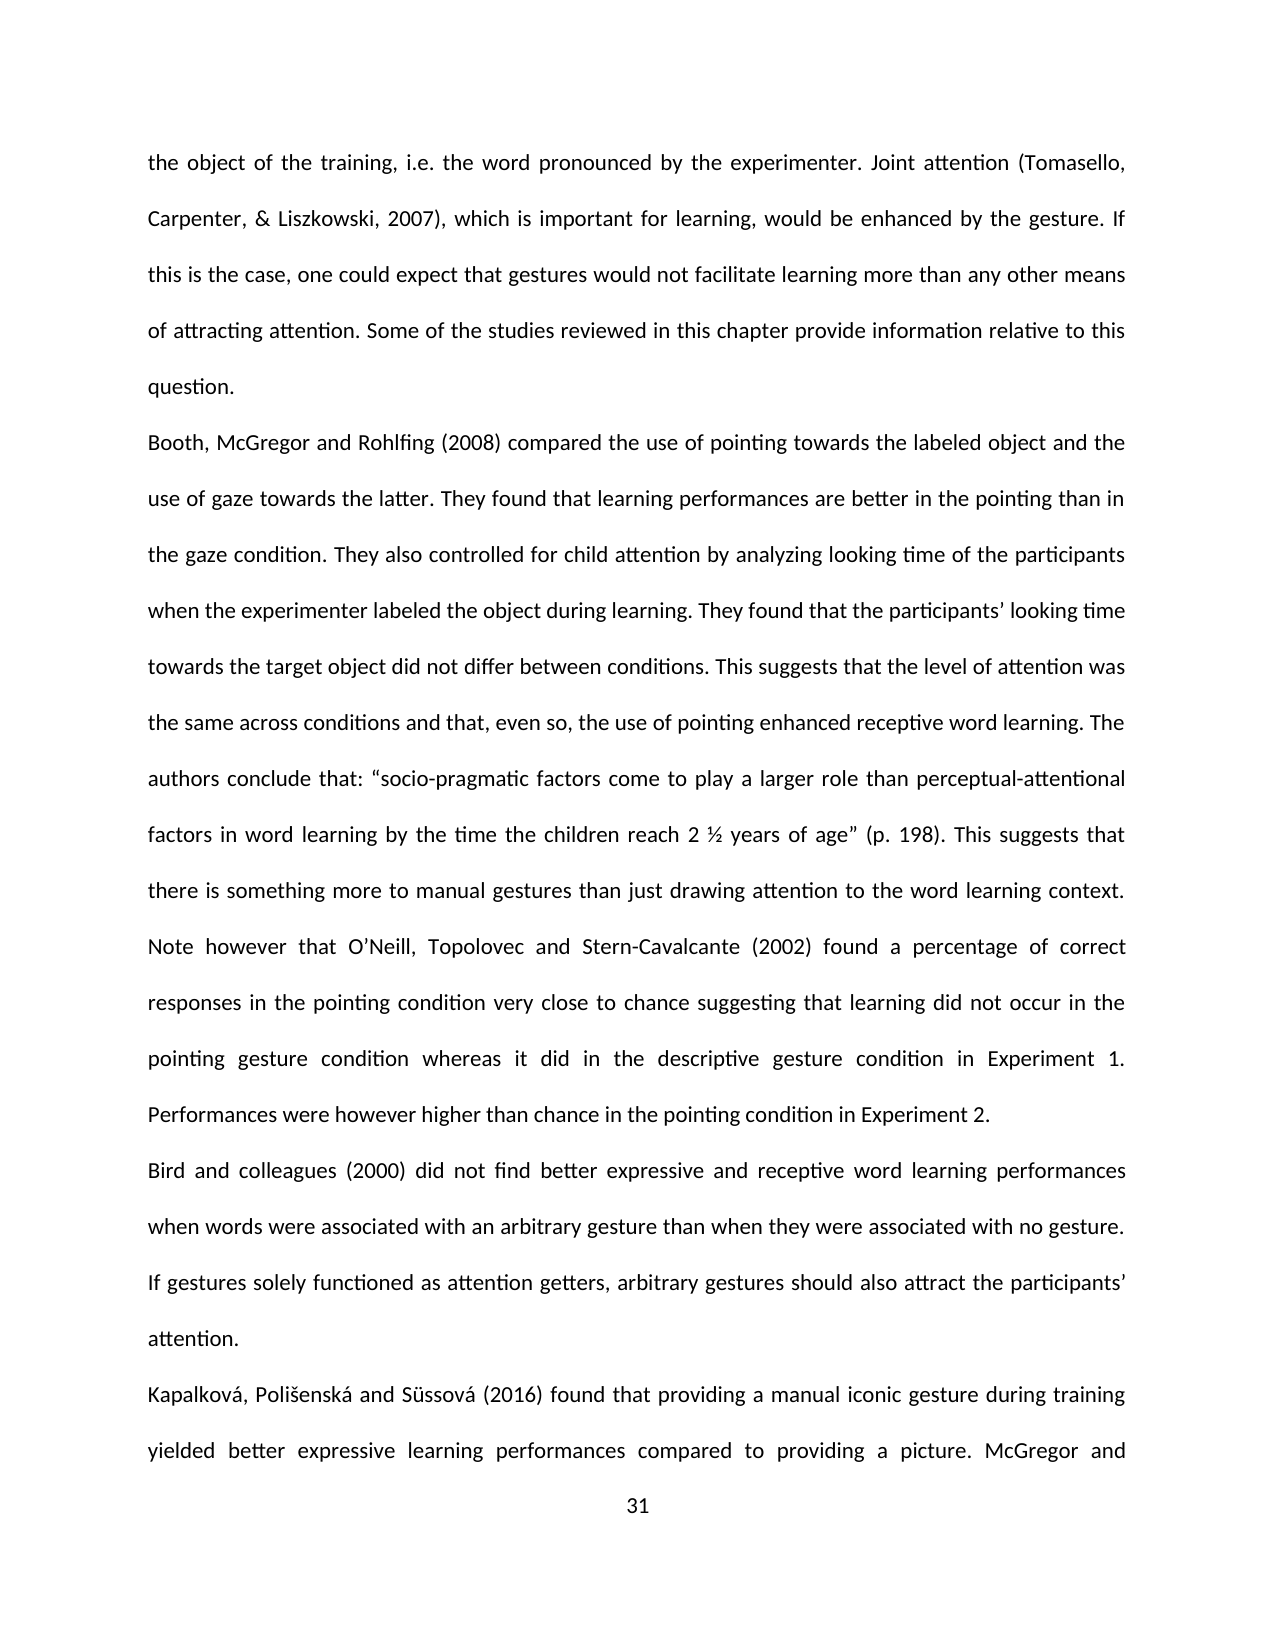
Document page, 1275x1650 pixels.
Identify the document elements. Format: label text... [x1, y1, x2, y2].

text the object of the training, i.e. the word pronounced by the experimenter. Joint attention (Tomasello, Carpenter, & Liszkowski, 2007), which is important for learning, would be enhanced by the gesture. If this is the case, one could expect that gestures would not facilitate learning more than any other means of attracting attention. Some of the studies reviewed in this chapter provide information relative to this question. [148, 148, 1127, 400]
text Booth, McGregor and Rohlfing (2008) compared the use of pointing towards the labeled object and the use of gaze towards the latter. They found that learning performances are better in the pointing than in the gaze condition. They also controlled for child attention by analyzing looking time of the participants when the experimenter labeled the object during learning. They found that the participants’ looking time towards the target object did not differ between conditions. This suggests that the level of attention was the same across conditions and that, even so, the use of pointing enhanced receptive word learning. The authors conclude that: “socio-pragmatic factors come to play a larger role than perceptual-attentional factors in word learning by the time the children reach 2 ½ years of age” (p. 198). This suggests that there is something more to manual gestures than just drawing attention to the word learning context. Note however that O’Neill, Topolovec and Stern-Cavalcante (2002) found a percentage of correct responses in the pointing condition very close to chance suggesting that learning did not occur in the pointing gesture condition whereas it did in the descriptive gesture condition in Experiment 1. Performances were however higher than chance in the pointing condition in Experiment 2. [148, 428, 1127, 1128]
text Kapalková, Polišenská and Süssová (2016) found that providing a manual iconic gesture during training yielded better expressive learning performances compared to providing a picture. McGregor and [148, 1381, 1127, 1464]
text Bird and colleagues (2000) did not find better expressive and receptive word learning performances when words were associated with an arbitrary gesture than when they were associated with no gesture. If gestures solely functioned as attention getters, arbitrary gestures should also attract the participants’ attention. [148, 1156, 1127, 1352]
